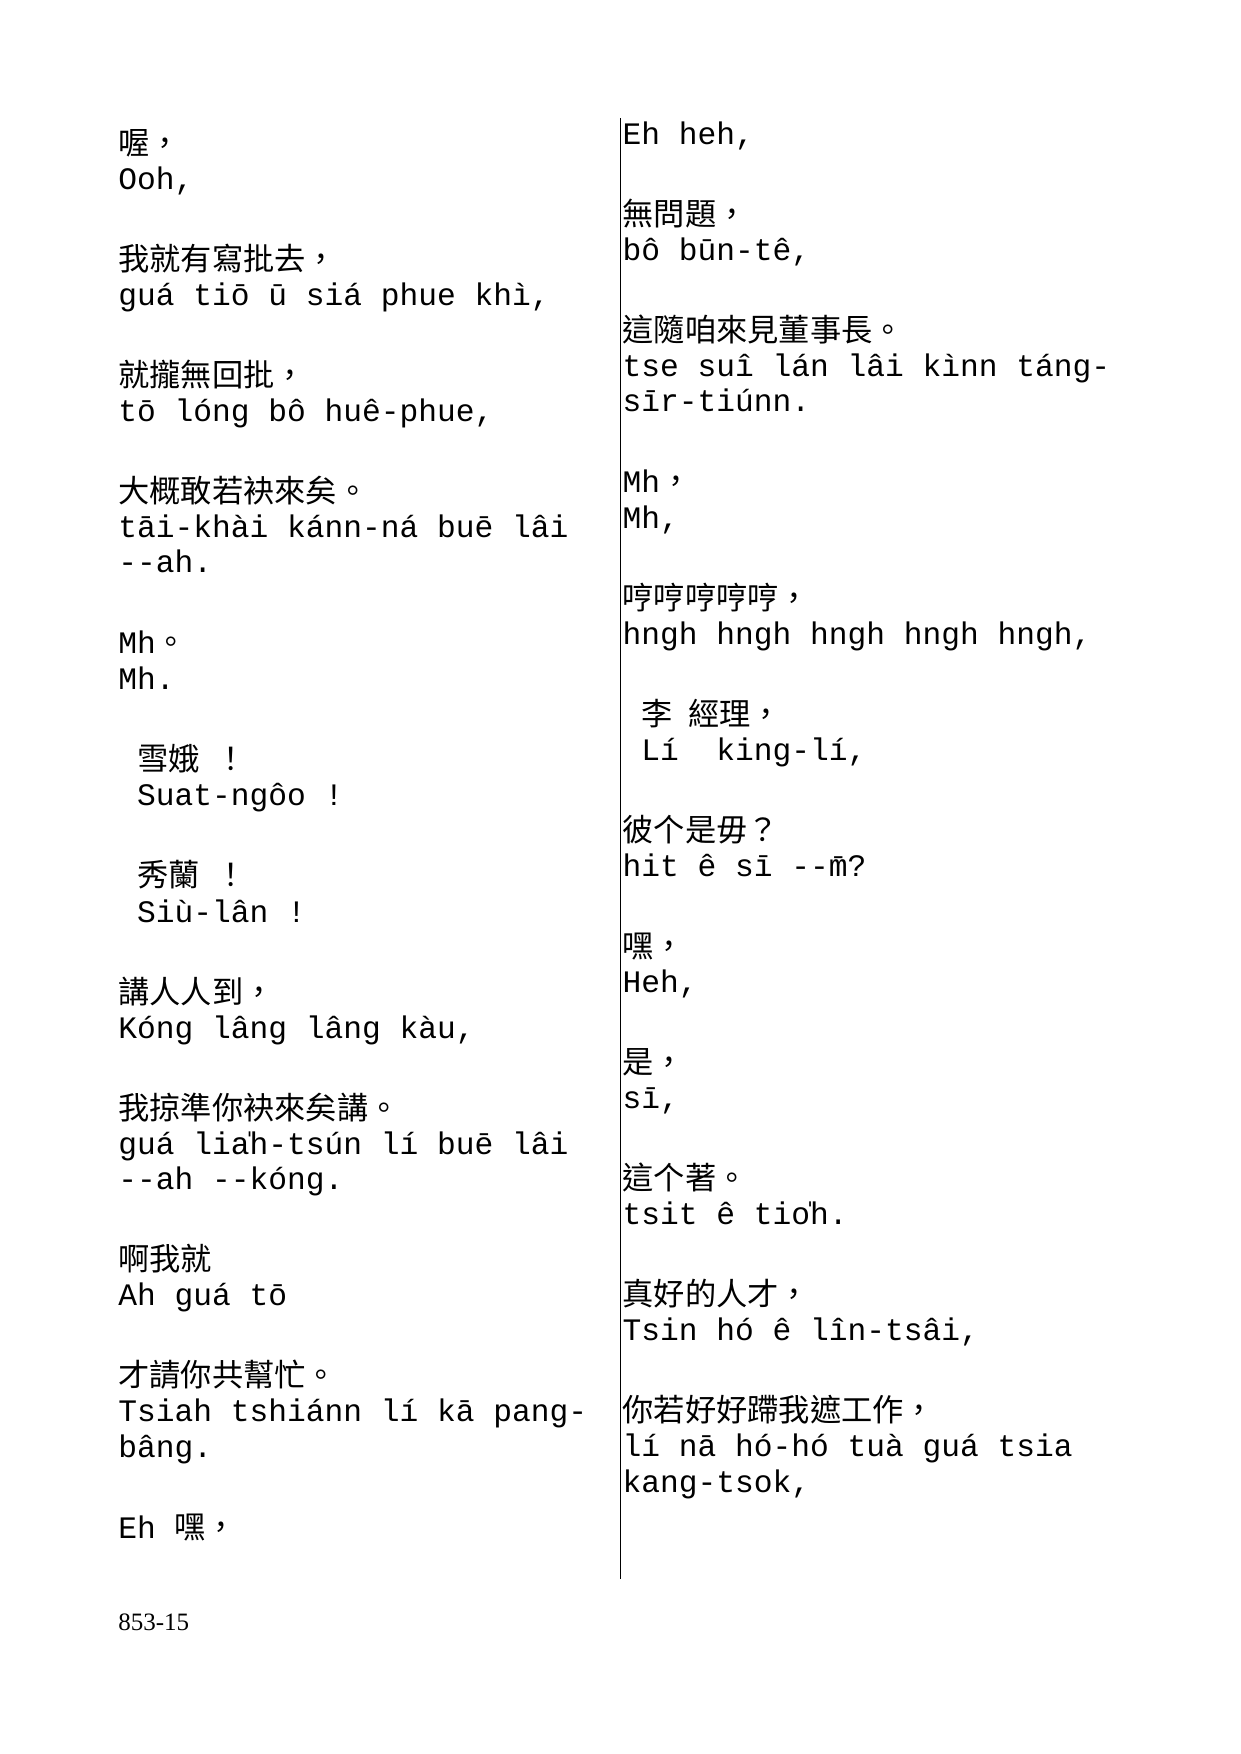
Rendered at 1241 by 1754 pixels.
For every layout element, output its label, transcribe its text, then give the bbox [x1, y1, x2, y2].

text 喔， [118, 118, 618, 163]
text 嘿， [622, 921, 1122, 967]
text Heh, [622, 967, 1122, 1002]
text Eh heh, [622, 118, 1122, 153]
text 無問題， [622, 189, 1122, 234]
text hit ê sī --m̄? [622, 851, 1122, 886]
text Lí king-lí, [622, 734, 1122, 770]
text 才請你共幫忙。 [118, 1351, 618, 1396]
text 秀蘭 ！ [118, 851, 618, 896]
text bô būn-tê, [622, 234, 1122, 269]
text tāi-khài kánn-ná buē lâi --ah. [118, 511, 618, 582]
text 你若好好蹛我遮工作， [622, 1386, 1122, 1431]
text 是， [622, 1037, 1122, 1083]
text Eh 嘿， [118, 1502, 618, 1548]
text 啊我就 [118, 1234, 618, 1280]
text 這个著。 [622, 1153, 1122, 1199]
text tō lóng bô huê-phue, [118, 395, 618, 431]
text Mh. [118, 663, 618, 699]
text Ah guá tō [118, 1280, 618, 1315]
text Ooh, [118, 163, 618, 199]
text tse suî lán lâi kìnn táng-sīr-tiúnn. [622, 350, 1122, 421]
text Kóng lâng lâng kàu, [118, 1012, 618, 1048]
text 李 經理， [622, 689, 1122, 734]
text tsit ê tio̍h. [622, 1199, 1122, 1234]
text 我就有寫批去， [118, 234, 618, 279]
text 真好的人才， [622, 1269, 1122, 1315]
text 就攏無回批， [118, 350, 618, 395]
text lí nā hó-hó tuà guá tsia kang-tsok, [622, 1431, 1122, 1502]
text 哼哼哼哼哼， [622, 573, 1122, 618]
text Tsin hó ê lîn-tsâi, [622, 1315, 1122, 1350]
text Mh, [622, 502, 1122, 537]
text guá lia̍h-tsún lí buē lâi --ah --kóng. [118, 1128, 618, 1199]
text Tsiah tshiánn lí kā pang-bâng. [118, 1396, 618, 1467]
text 講人人到， [118, 967, 618, 1012]
text 這隨咱來見董事長。 [622, 305, 1122, 350]
text 我掠準你袂來矣講。 [118, 1083, 618, 1128]
text Suat-ngôo ! [118, 780, 618, 815]
text Mh， [622, 456, 1122, 502]
text 雪娥 ！ [118, 734, 618, 780]
text Mh。 [118, 618, 618, 663]
text 彼个是毋？ [622, 805, 1122, 851]
text hngh hngh hngh hngh hngh, [622, 618, 1122, 653]
text guá tiō ū siá phue khì, [118, 279, 618, 315]
text sī, [622, 1083, 1122, 1118]
text Siù-lân ! [118, 896, 618, 932]
text 大概敢若袂來矣。 [118, 466, 618, 511]
